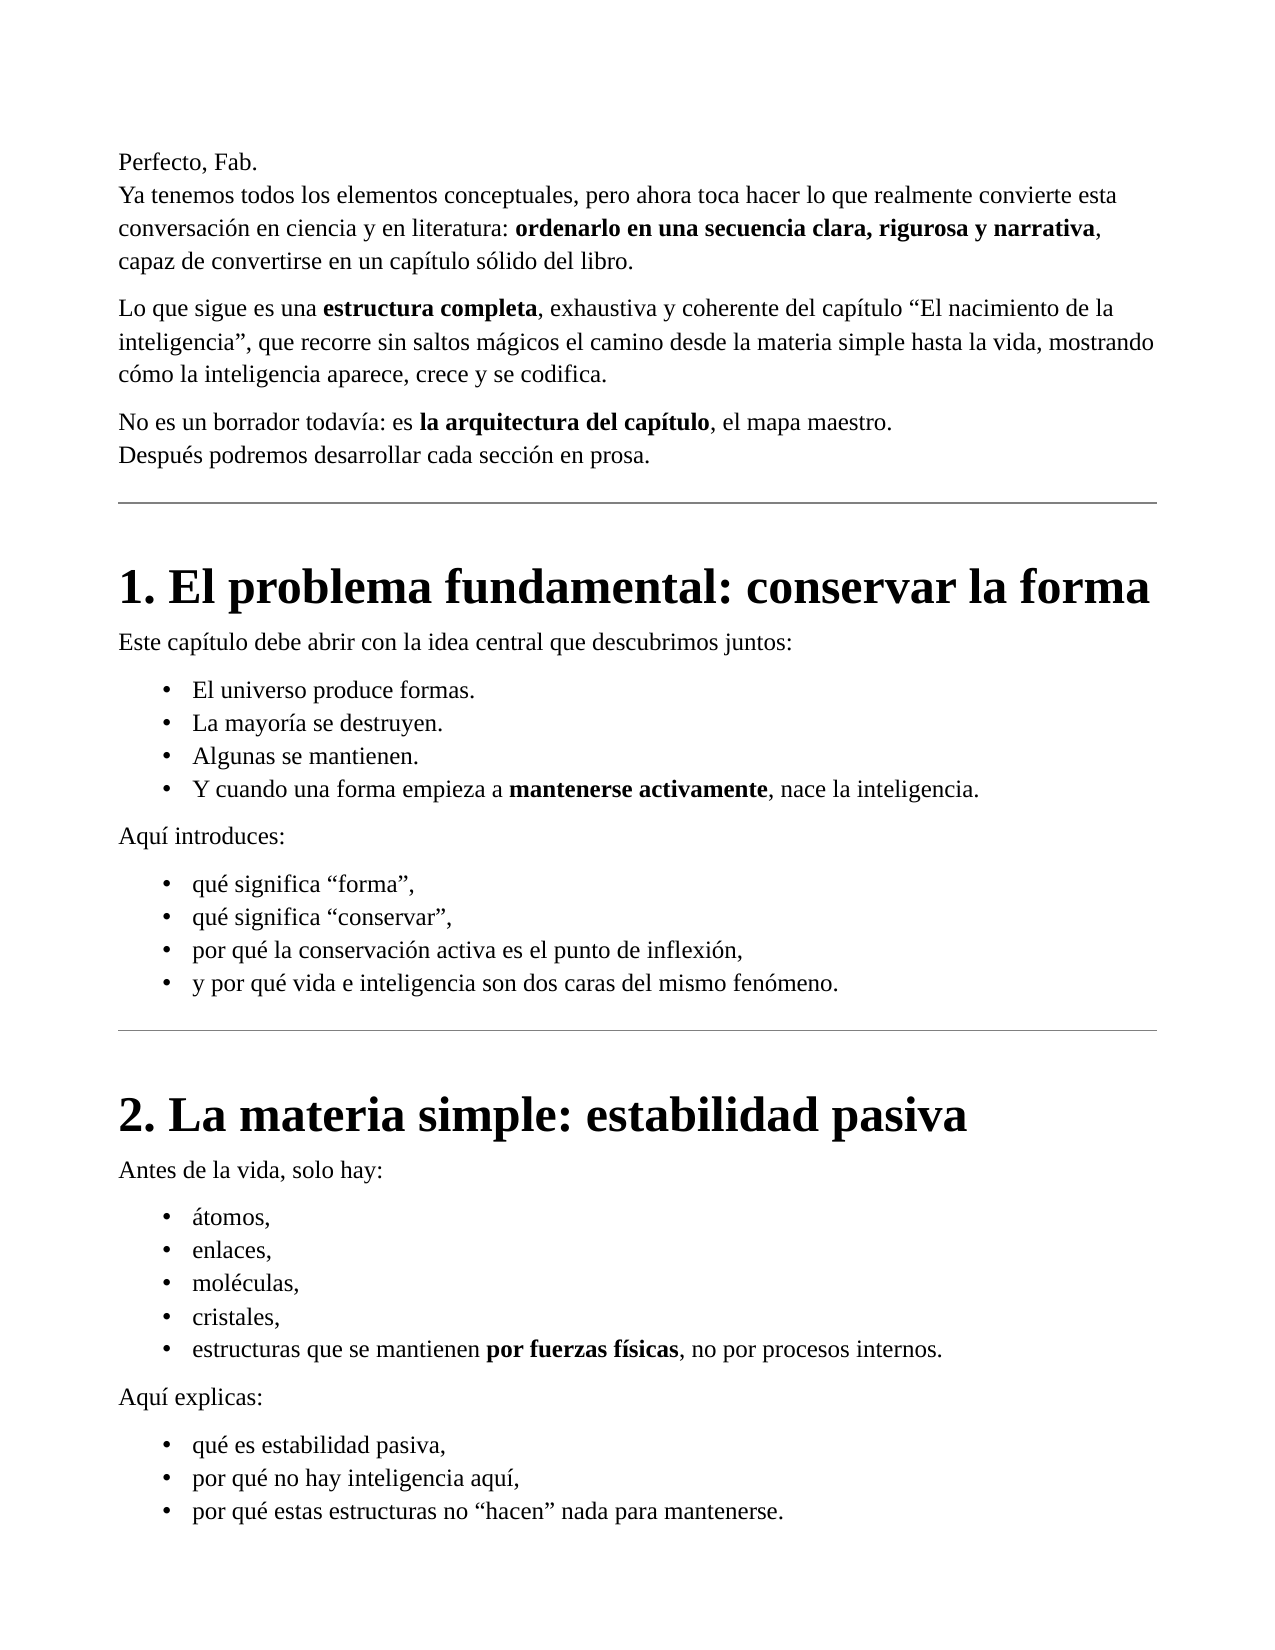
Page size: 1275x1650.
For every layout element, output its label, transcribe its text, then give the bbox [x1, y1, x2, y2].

text Este capítulo debe abrir con la idea central que descubrimos juntos: [118, 627, 1157, 656]
list átomos, [162, 1202, 1157, 1231]
list cristales, [162, 1302, 1157, 1330]
list Y cuando una forma empieza a mantenerse activamente, nace la inteligencia. [162, 774, 1157, 802]
text Perfecto, Fab. Ya tenemos todos los elementos conceptuales, pero ahora toca hacer lo que realmente convierte esta conversación en ciencia y en literatura: ordenarlo en una secuencia clara, rigurosa y narrativa, capaz de convertirse en un capítulo sólido del libro. [118, 147, 1157, 275]
list El universo produce formas. [162, 675, 1157, 703]
list por qué la conservación activa es el punto de inflexión, [162, 935, 1157, 964]
list Algunas se mantienen. [162, 741, 1157, 769]
list moléculas, [162, 1268, 1157, 1297]
list y por qué vida e inteligencia son dos caras del mismo fenómeno. [162, 968, 1157, 997]
list qué significa “conservar”, [162, 902, 1157, 931]
list por qué no hay inteligencia aquí, [162, 1463, 1157, 1492]
list enlaces, [162, 1236, 1157, 1264]
subtitle 1. El problema fundamental: conservar la forma [118, 557, 1157, 614]
list qué es estabilidad pasiva, [162, 1430, 1157, 1458]
text Aquí explicas: [118, 1382, 1157, 1411]
text Lo que sigue es una estructura completa, exhaustiva y coherente del capítulo “El nacimiento de la inteligencia”, que recorre sin saltos mágicos el camino desde la materia simple hasta la vida, mostrando cómo la inteligencia aparece, crece y se codifica. [118, 293, 1157, 388]
list por qué estas estructuras no “hacen” nada para mantenerse. [162, 1496, 1157, 1524]
list estructuras que se mantienen por fuerzas físicas, no por procesos internos. [162, 1334, 1157, 1363]
subtitle 2. La materia simple: estabilidad pasiva [118, 1085, 1157, 1142]
list La mayoría se destruyen. [162, 708, 1157, 736]
text Aquí introduces: [118, 821, 1157, 850]
text Antes de la vida, solo hay: [118, 1155, 1157, 1184]
list qué significa “forma”, [162, 869, 1157, 898]
text No es un borrador todavía: es la arquitectura del capítulo, el mapa maestro. Después podremos desarrollar cada sección en prosa. [118, 407, 1157, 469]
